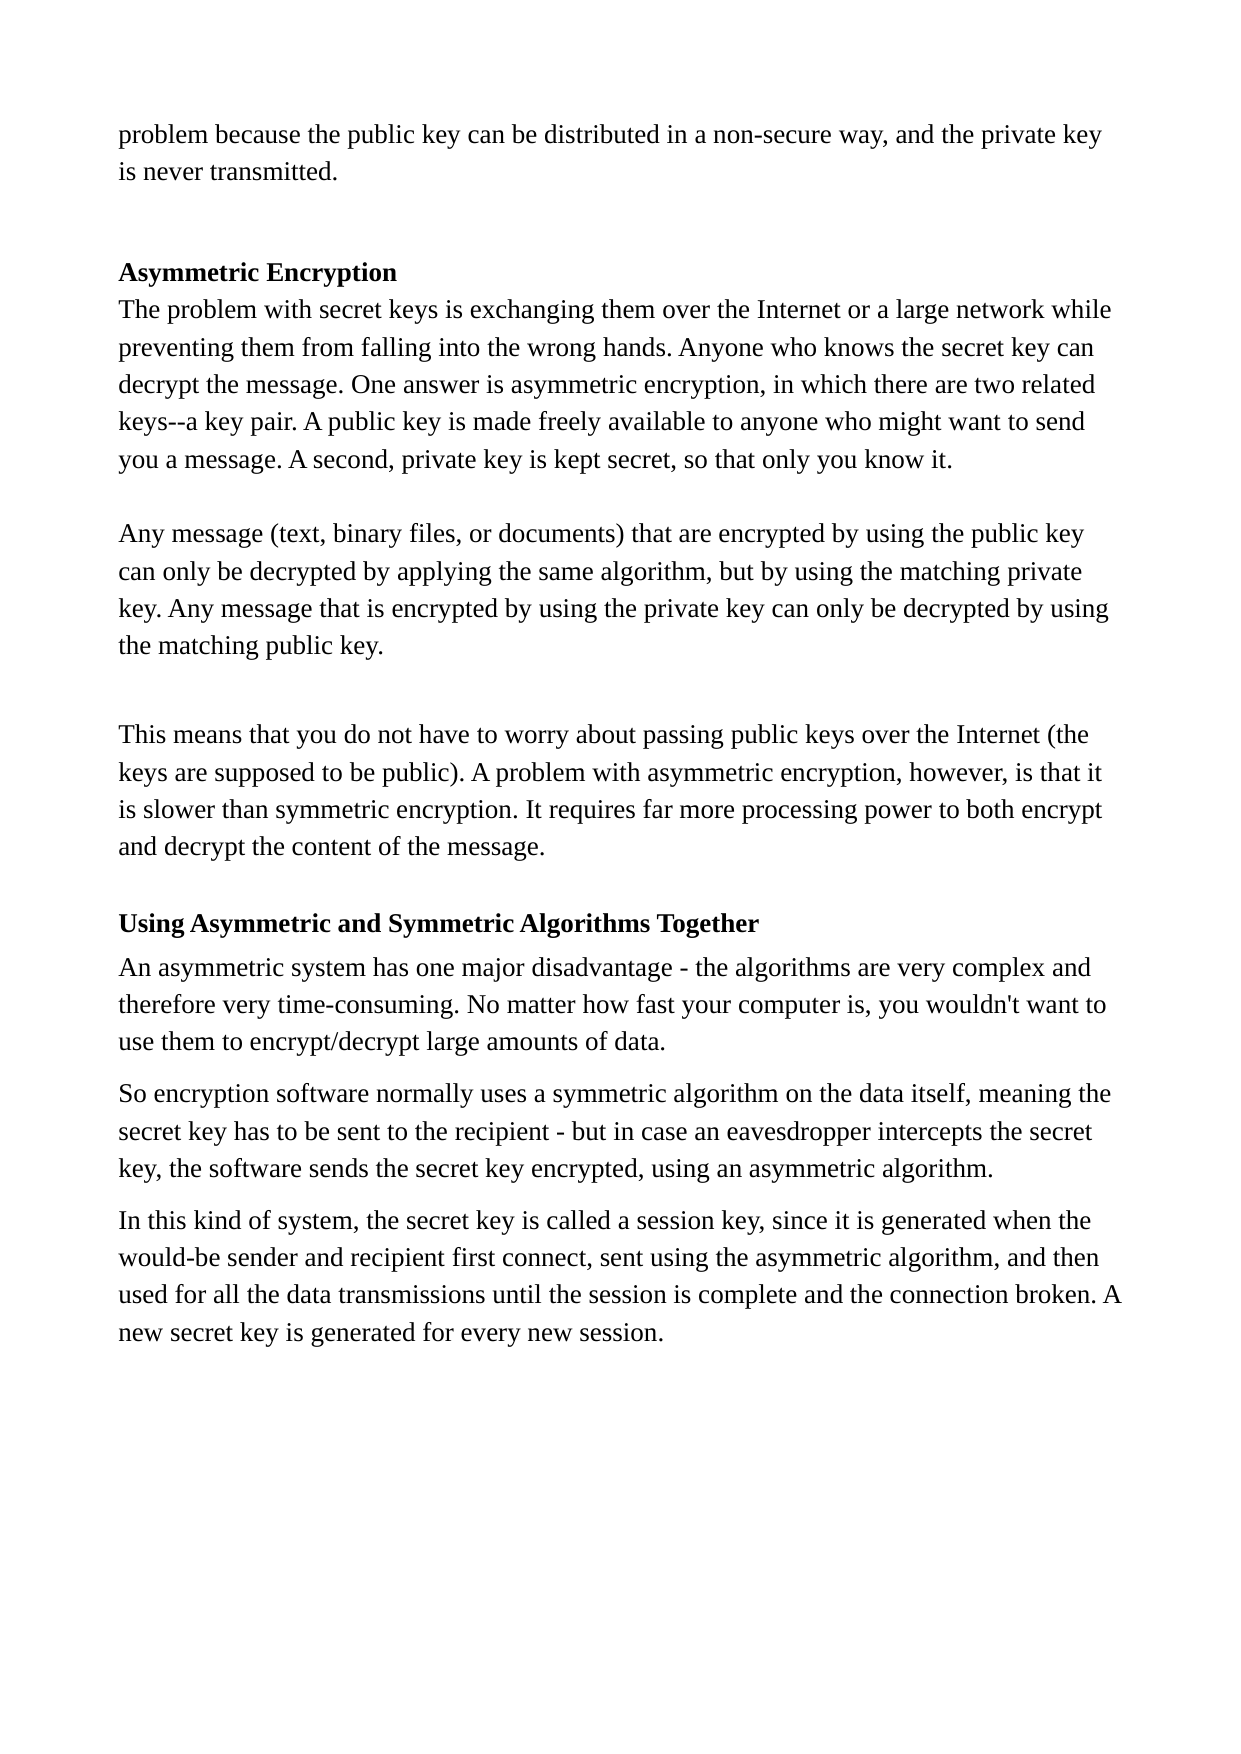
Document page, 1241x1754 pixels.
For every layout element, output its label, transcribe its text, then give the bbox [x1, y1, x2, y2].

text problem because the public key can be distributed in a non-secure way, and the private key is never transmitted. [118, 118, 1122, 187]
text Asymmetric Encryption The problem with secret keys is exchanging them over the Internet or a large network while preventing them from falling into the wrong hands. Anyone who knows the secret key can decrypt the message. One answer is asymmetric encryption, in which there are two related keys--a key pair. A public key is made freely available to anyone who might want to send you a message. A second, private key is kept secret, so that only you know it. Any message (text, binary files, or documents) that are encrypted by using the public key can only be decrypted by applying the same algorithm, but by using the matching private key. Any message that is encrypted by using the private key can only be decrypted by using the matching public key. [118, 256, 1122, 660]
text So encryption software normally uses a symmetric algorithm on the data itself, meaning the secret key has to be sent to the recipient - but in case an eavesdropper intercepts the secret key, the software sends the secret key encrypted, using an asymmetric algorithm. [118, 1077, 1122, 1183]
text An asymmetric system has one major disadvantage - the algorithms are very complex and therefore very time-consuming. No matter how fast your computer is, you wouldn't want to use them to encrypt/decrypt large amounts of data. [118, 951, 1122, 1057]
text This means that you do not have to worry about passing public keys over the Internet (the keys are supposed to be public). A problem with asymmetric encryption, however, is that it is slower than symmetric encryption. It requires far more processing power to both encrypt and decrypt the content of the message. [118, 681, 1122, 861]
subtitle Using Asymmetric and Symmetric Algorithms Together [118, 907, 1122, 938]
text In this kind of system, the secret key is called a session key, since it is generated when the would-be sender and recipient first connect, sent using the asymmetric algorithm, and then used for all the data transmissions until the session is complete and the connection broken. A new secret key is generated for every new session. [118, 1204, 1122, 1347]
